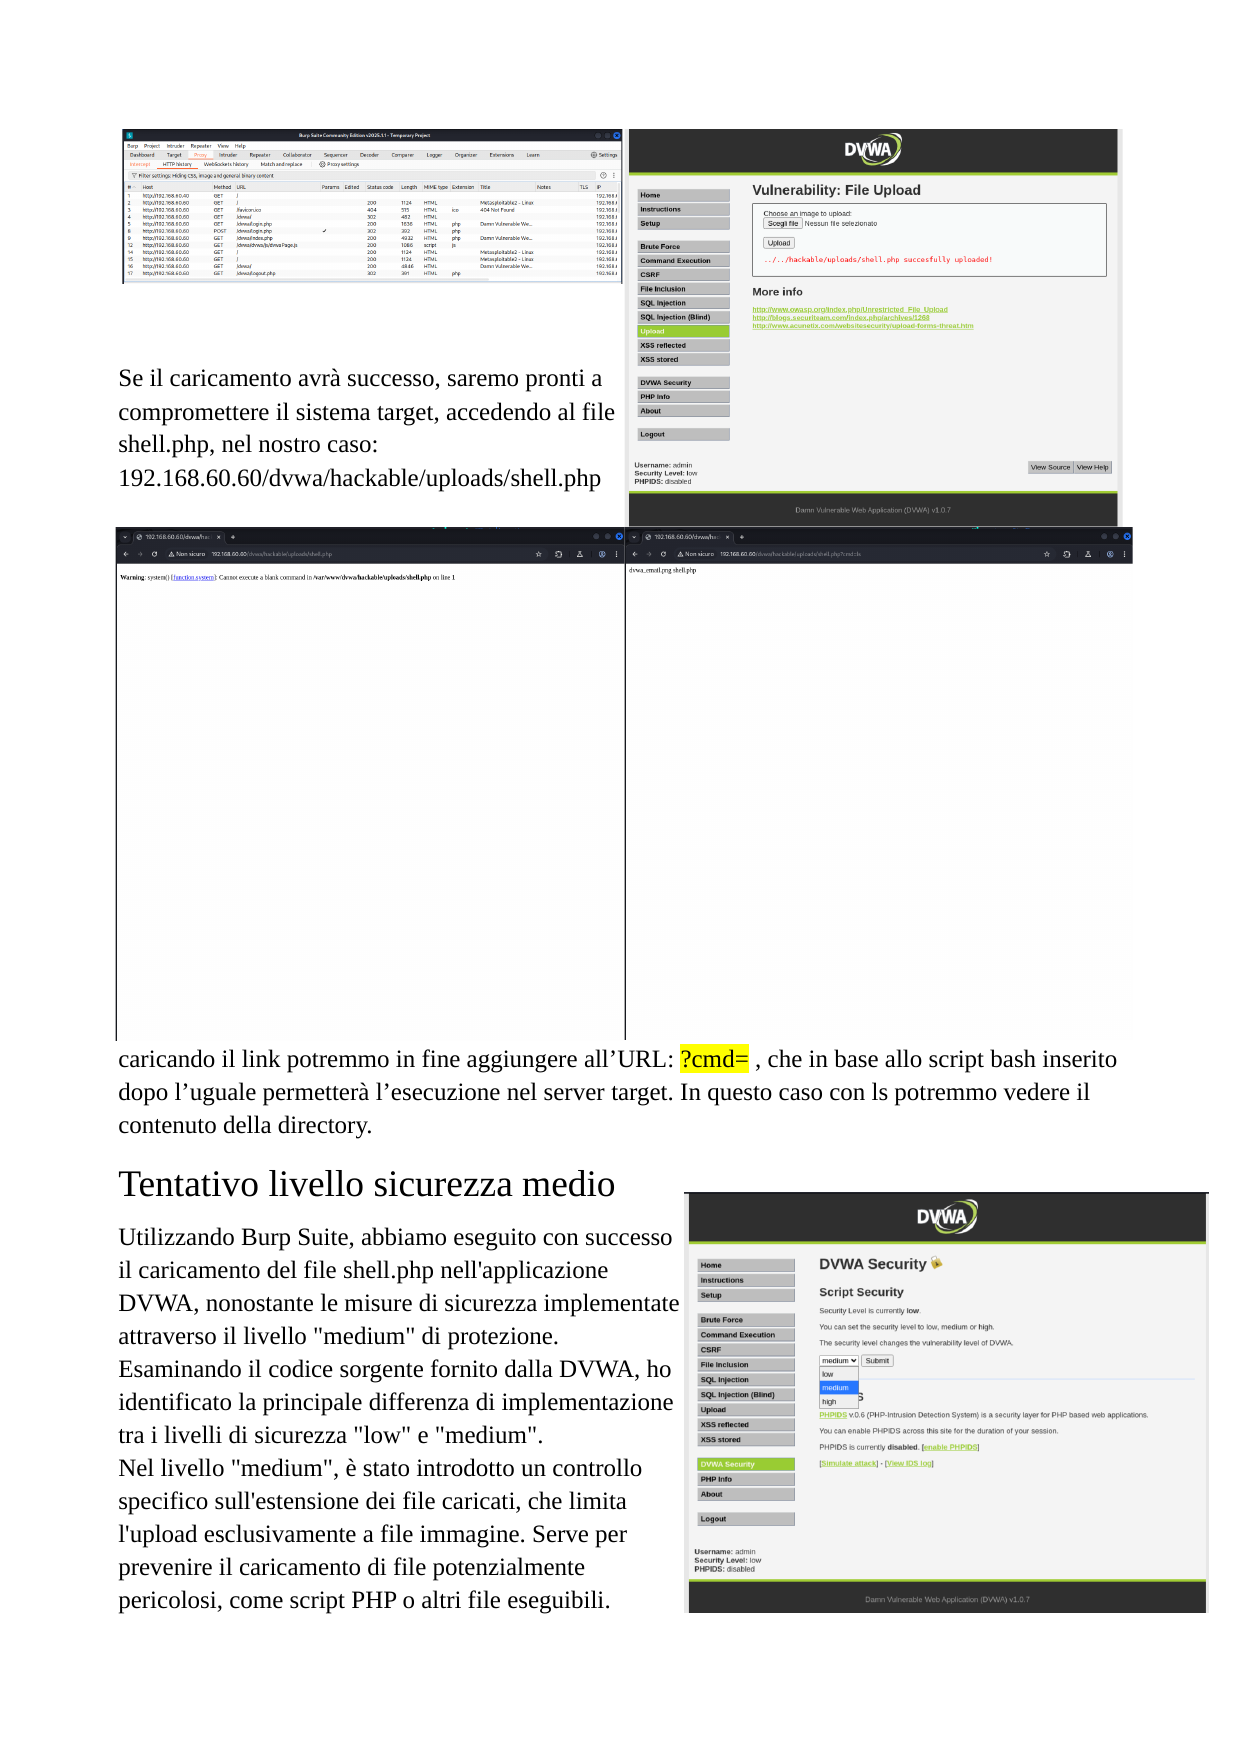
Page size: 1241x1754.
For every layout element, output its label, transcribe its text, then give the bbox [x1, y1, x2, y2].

picture [684, 1192, 1209, 1613]
text caricando il link potremmo in fine aggiungere all’URL: ?cmd= , che in base allo script bash inserito dopo l’uguale permetterà l’esecuzione nel server target. In questo caso con ls potremmo vedere il contenuto della directory. [118, 1040, 1122, 1139]
text Tentativo livello sicurezza medio [118, 1161, 1122, 1204]
text Utilizzando Burp Suite, abbiamo eseguito con successo il caricamento del file shell.php nell'applicazione DVWA, nonostante le misure di sicurezza implementate attraverso il livello "medium" di protezione. Esaminando il codice sorgente fornito dalla DVWA, ho identificato la principale differenza di implementazione tra i livelli di sicurezza "low" e "medium". Nel livello "medium", è stato introdotto un controllo specifico sull'estensione dei file caricati, che limita l'upload esclusivamente a file immagine. Serve per prevenire il caricamento di file potenzialmente pericolosi, come script PHP o altri file eseguibili. [118, 1222, 1122, 1614]
text Se il caricamento avrà successo, saremo pronti a compromettere il sistema target, accedendo al file shell.php, nel nostro caso: 192.168.60.60/dvwa/hackable/uploads/shell.php [118, 363, 624, 491]
picture [122, 129, 623, 284]
picture [115, 129, 1133, 1041]
